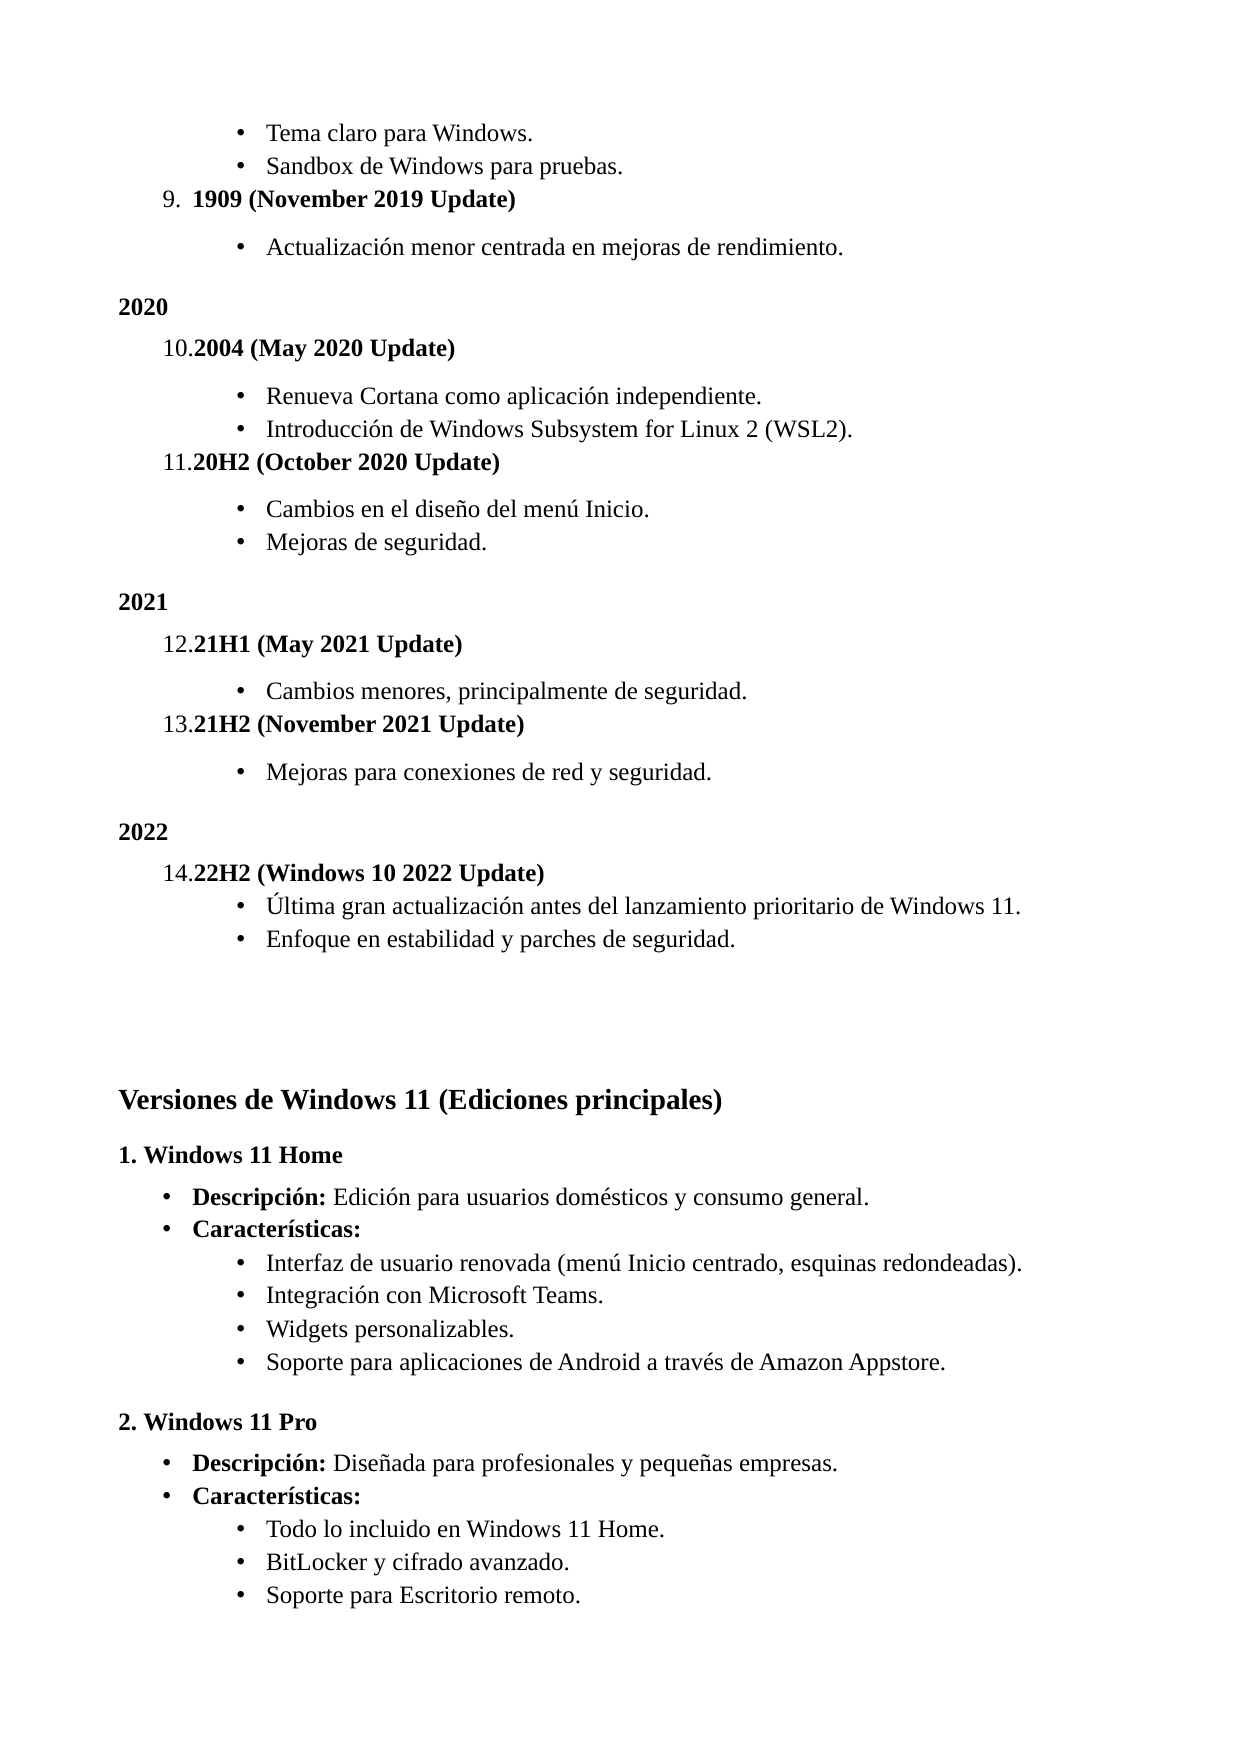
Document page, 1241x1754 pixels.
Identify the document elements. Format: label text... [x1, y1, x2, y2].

list Sandbox de Windows para pruebas. [236, 151, 1122, 180]
list Mejoras de seguridad. [236, 527, 1122, 556]
list Interfaz de usuario renovada (menú Inicio centrado, esquinas redondeadas). [236, 1248, 1122, 1276]
list Introducción de Windows Subsystem for Linux 2 (WSL2). [236, 414, 1122, 442]
list Widgets personalizables. [236, 1314, 1122, 1342]
list 20H2 (October 2020 Update) [162, 447, 1122, 476]
list Descripción: Diseñada para profesionales y pequeñas empresas. [162, 1448, 1122, 1477]
list Última gran actualización antes del lanzamiento prioritario de Windows 11. [236, 891, 1122, 920]
list Tema claro para Windows. [236, 118, 1122, 147]
list Todo lo incluido en Windows 11 Home. [236, 1514, 1122, 1543]
list Mejoras para conexiones de red y seguridad. [236, 757, 1122, 786]
subtitle 2020 [118, 292, 1122, 321]
subtitle 2021 [118, 587, 1122, 616]
list Características: [162, 1214, 1122, 1243]
list BitLocker y cifrado avanzado. [236, 1547, 1122, 1576]
subtitle 2022 [118, 817, 1122, 846]
list Soporte para Escritorio remoto. [236, 1580, 1122, 1609]
list 22H2 (Windows 10 2022 Update) [162, 858, 1122, 887]
list Características: [162, 1481, 1122, 1510]
list 2004 (May 2020 Update) [162, 333, 1122, 362]
list Descripción: Edición para usuarios domésticos y consumo general. [162, 1182, 1122, 1210]
subtitle Versiones de Windows 11 (Ediciones principales) [118, 1082, 1122, 1115]
list 1909 (November 2019 Update) [162, 184, 1122, 213]
list Cambios en el diseño del menú Inicio. [236, 494, 1122, 523]
list Soporte para aplicaciones de Android a través de Amazon Appstore. [236, 1347, 1122, 1375]
list Enfoque en estabilidad y parches de seguridad. [236, 924, 1122, 953]
subtitle 2. Windows 11 Pro [118, 1407, 1122, 1436]
list Actualización menor centrada en mejoras de rendimiento. [236, 232, 1122, 261]
list Cambios menores, principalmente de seguridad. [236, 676, 1122, 705]
list 21H2 (November 2021 Update) [162, 709, 1122, 738]
subtitle 1. Windows 11 Home [118, 1140, 1122, 1169]
list Integración con Microsoft Teams. [236, 1281, 1122, 1309]
list Renueva Cortana como aplicación independiente. [236, 381, 1122, 409]
list 21H1 (May 2021 Update) [162, 629, 1122, 657]
